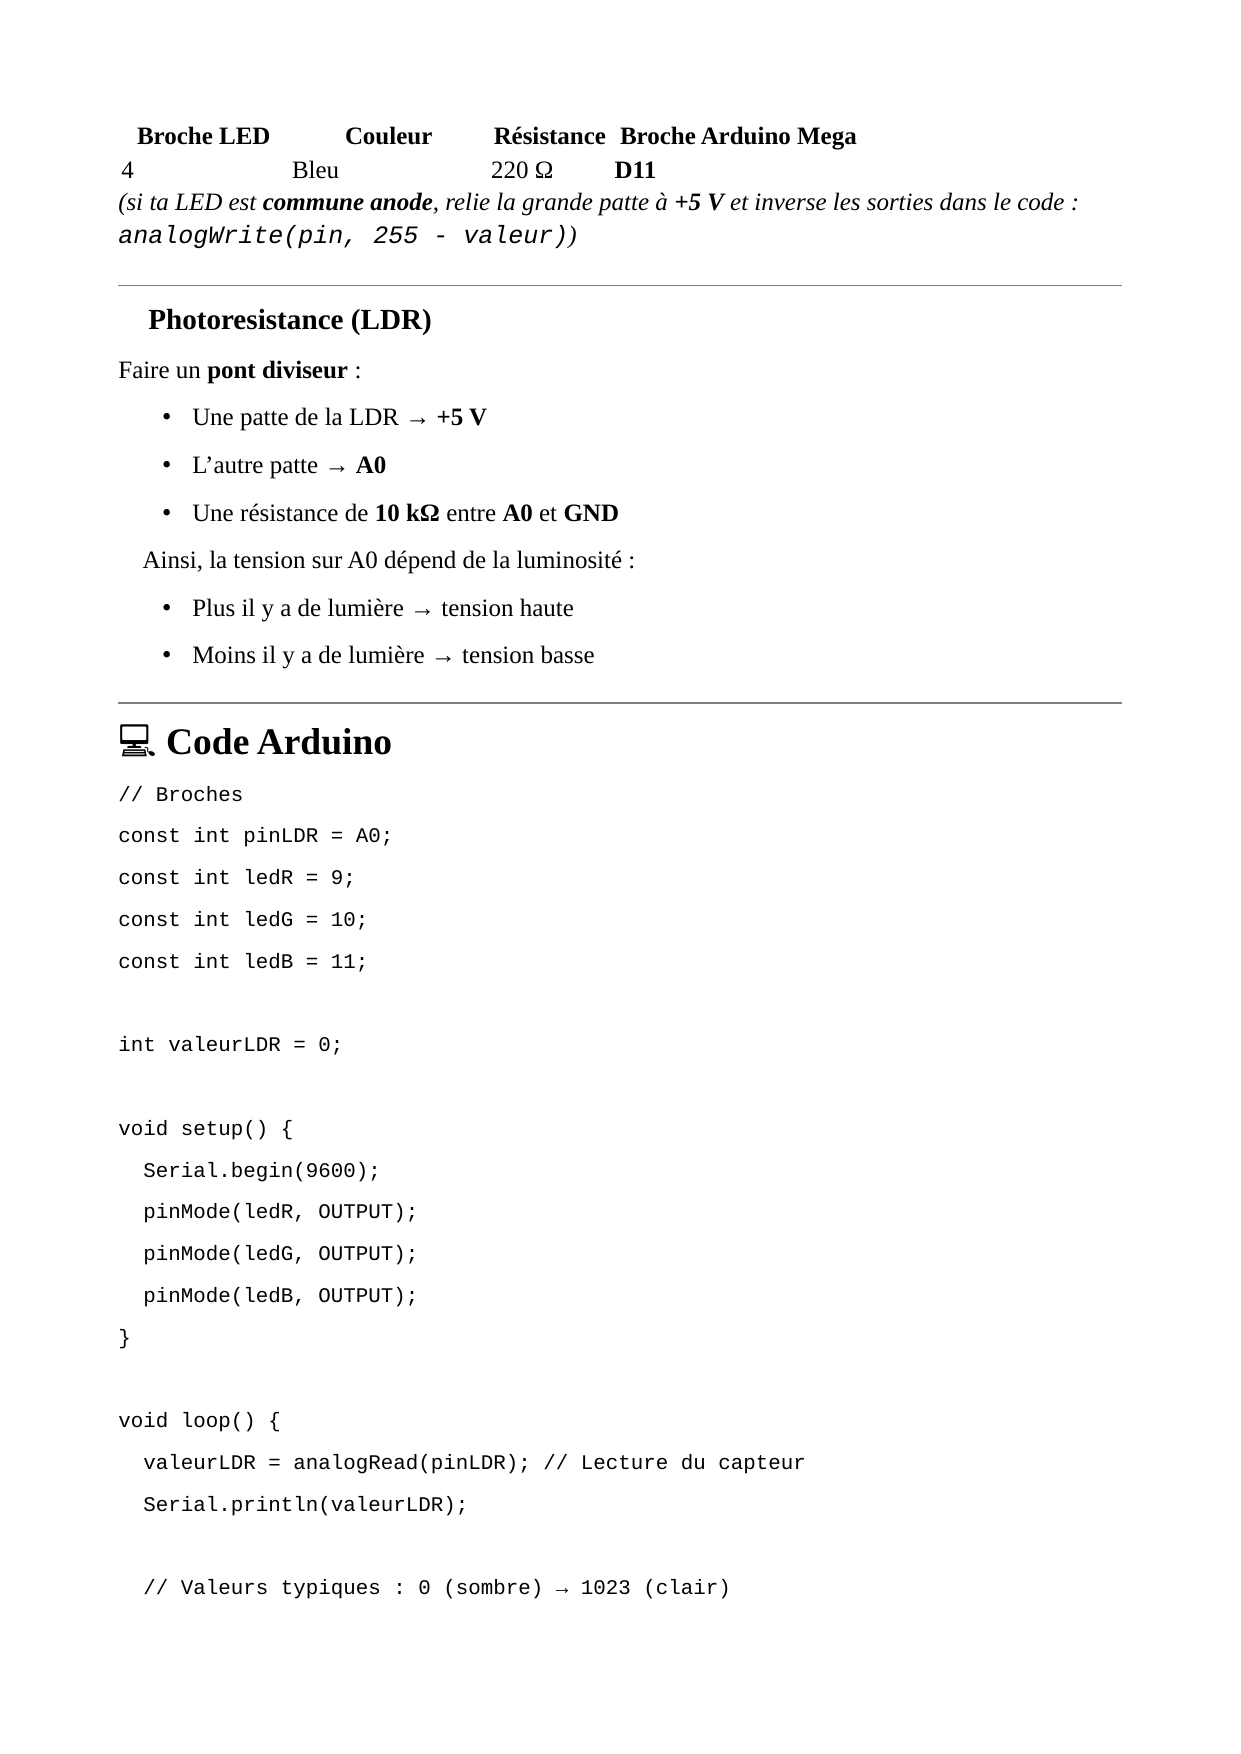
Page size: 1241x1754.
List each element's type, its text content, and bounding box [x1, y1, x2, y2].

table_cell D11 [611, 153, 865, 187]
text pinMode(ledR, OUTPUT); [118, 1201, 1122, 1225]
table_header Broche Arduino Mega [611, 118, 865, 153]
text // Valeurs typiques : 0 (sombre) → 1023 (clair) [118, 1577, 1122, 1601]
text valeurLDR = analogRead(pinLDR); // Lecture du capteur [118, 1452, 1122, 1476]
text (si ta LED est commune anode, relie la grande patte à +5 V et inverse les sorties dans le code : analogWrite(pin, 255 - valeur)) [118, 187, 1122, 251]
table_cell Bleu [289, 153, 488, 187]
text void setup() { [118, 1118, 1122, 1142]
subtitle 💻 Code Arduino [118, 719, 1122, 763]
list Une patte de la LDR → +5 V [162, 402, 1122, 431]
table_cell 220 Ω [488, 153, 611, 187]
table_cell 4 [118, 153, 289, 187]
text const int ledR = 9; [118, 867, 1122, 891]
table_header Résistance [488, 118, 611, 153]
text // Broches [118, 784, 1122, 807]
text const int ledB = 11; [118, 951, 1122, 974]
text int valeurLDR = 0; [118, 1034, 1122, 1058]
text void loop() { [118, 1410, 1122, 1434]
list Plus il y a de lumière → tension haute [162, 593, 1122, 622]
list Une résistance de 10 kΩ entre A0 et GND [162, 498, 1122, 526]
text pinMode(ledB, OUTPUT); [118, 1285, 1122, 1309]
text 🧠 Ainsi, la tension sur A0 dépend de la luminosité : [118, 545, 1122, 574]
text pinMode(ledG, OUTPUT); [118, 1243, 1122, 1267]
text Serial.println(valeurLDR); [118, 1494, 1122, 1517]
list L’autre patte → A0 [162, 450, 1122, 479]
text Faire un pont diviseur : [118, 355, 1122, 384]
text const int pinLDR = A0; [118, 826, 1122, 849]
text } [118, 1327, 1122, 1350]
list Moins il y a de lumière → tension basse [162, 641, 1122, 669]
subtitle 🔹 Photoresistance (LDR) [118, 302, 1122, 335]
table_header Couleur [289, 118, 488, 153]
text const int ledG = 10; [118, 909, 1122, 933]
text Serial.begin(9600); [118, 1160, 1122, 1183]
table_header Broche LED [118, 118, 289, 153]
